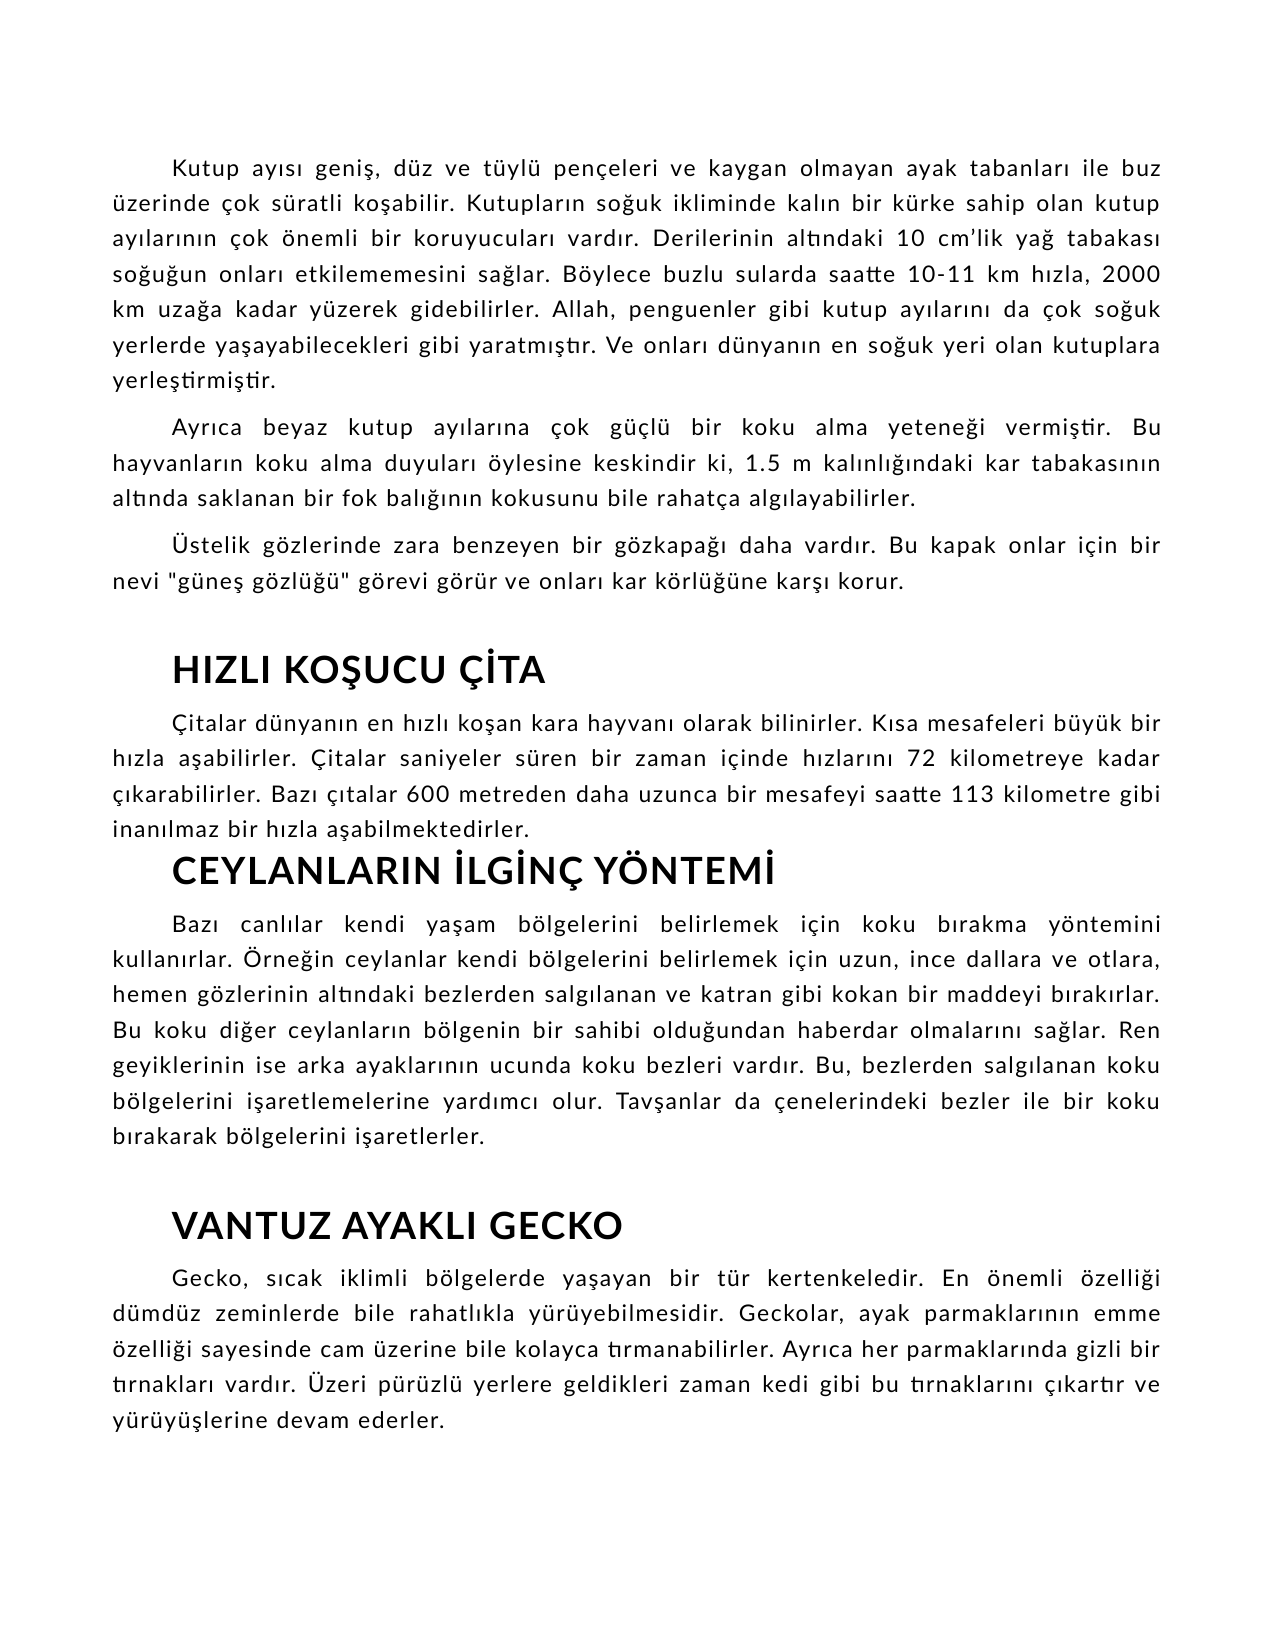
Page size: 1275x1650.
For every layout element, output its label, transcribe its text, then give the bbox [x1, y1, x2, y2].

text HIZLI KOŞUCU ÇİTA [112, 656, 1162, 691]
text Çitalar dünyanın en hızlı koşan kara hayvanı olarak bilinirler. Kısa mesafeleri büyük bir hızla aşabilirler. Çitalar saniyeler süren bir zaman içinde hızlarını 72 kilometreye kadar çıkarabilirler. Bazı çıtalar 600 metreden daha uzunca bir mesafeyi saatte 113 kilometre gibi inanılmaz bir hızla aşabilmektedirler. [112, 703, 1162, 844]
text Ayrıca beyaz kutup ayılarına çok güçlü bir koku alma yeteneği vermiştir. Bu hayvanların koku alma duyuları öylesine keskindir ki, 1.5 m kalınlığındaki kar tabakasının altında saklanan bir fok balığının kokusunu bile rahatça algılayabilirler. [112, 407, 1162, 514]
text VANTUZ AYAKLI GECKO [112, 1211, 1162, 1246]
text Bazı canlılar kendi yaşam bölgelerini belirlemek için koku bırakma yöntemini kullanırlar. Örneğin ceylanlar kendi bölgelerini belirlemek için uzun, ince dallara ve otlara, hemen gözlerinin altındaki bezlerden salgılanan ve katran gibi kokan bir maddeyi bırakırlar. Bu koku diğer ceylanların bölgenin bir sahibi olduğundan haberdar olmalarını sağlar. Ren geyiklerinin ise arka ayaklarının ucunda koku bezleri vardır. Bu, bezlerden salgılanan koku bölgelerini işaretlemelerine yardımcı olur. Tavşanlar da çenelerindeki bezler ile bir koku bırakarak bölgelerini işaretlerler. [112, 904, 1162, 1152]
text Kutup ayısı geniş, düz ve tüylü pençeleri ve kaygan olmayan ayak tabanları ile buz üzerinde çok süratli koşabilir. Kutupların soğuk ikliminde kalın bir kürke sahip olan kutup ayılarının çok önemli bir koruyucuları vardır. Derilerinin altındaki 10 cm’lik yağ tabakası soğuğun onları etkilememesini sağlar. Böylece buzlu sularda saatte 10-11 km hızla, 2000 km uzağa kadar yüzerek gidebilirler. Allah, penguenler gibi kutup ayılarını da çok soğuk yerlerde yaşayabilecekleri gibi yaratmıştır. Ve onları dünyanın en soğuk yeri olan kutuplara yerleştirmiştir. [112, 148, 1162, 396]
text Gecko, sıcak iklimli bölgelerde yaşayan bir tür kertenkeledir. En önemli özelliği dümdüz zeminlerde bile rahatlıkla yürüyebilmesidir. Geckolar, ayak parmaklarının emme özelliği sayesinde cam üzerine bile kolayca tırmanabilirler. Ayrıca her parmaklarında gizli bir tırnakları vardır. Üzeri pürüzlü yerlere geldikleri zaman kedi gibi bu tırnaklarını çıkartır ve yürüyüşlerine devam ederler. [112, 1258, 1162, 1435]
text Üstelik gözlerinde zara benzeyen bir gözkapağı daha vardır. Bu kapak onlar için bir nevi "güneş gözlüğü" görevi görür ve onları kar körlüğüne karşı korur. [112, 526, 1162, 596]
text CEYLANLARIN İLGİNÇ YÖNTEMİ [112, 856, 1162, 892]
